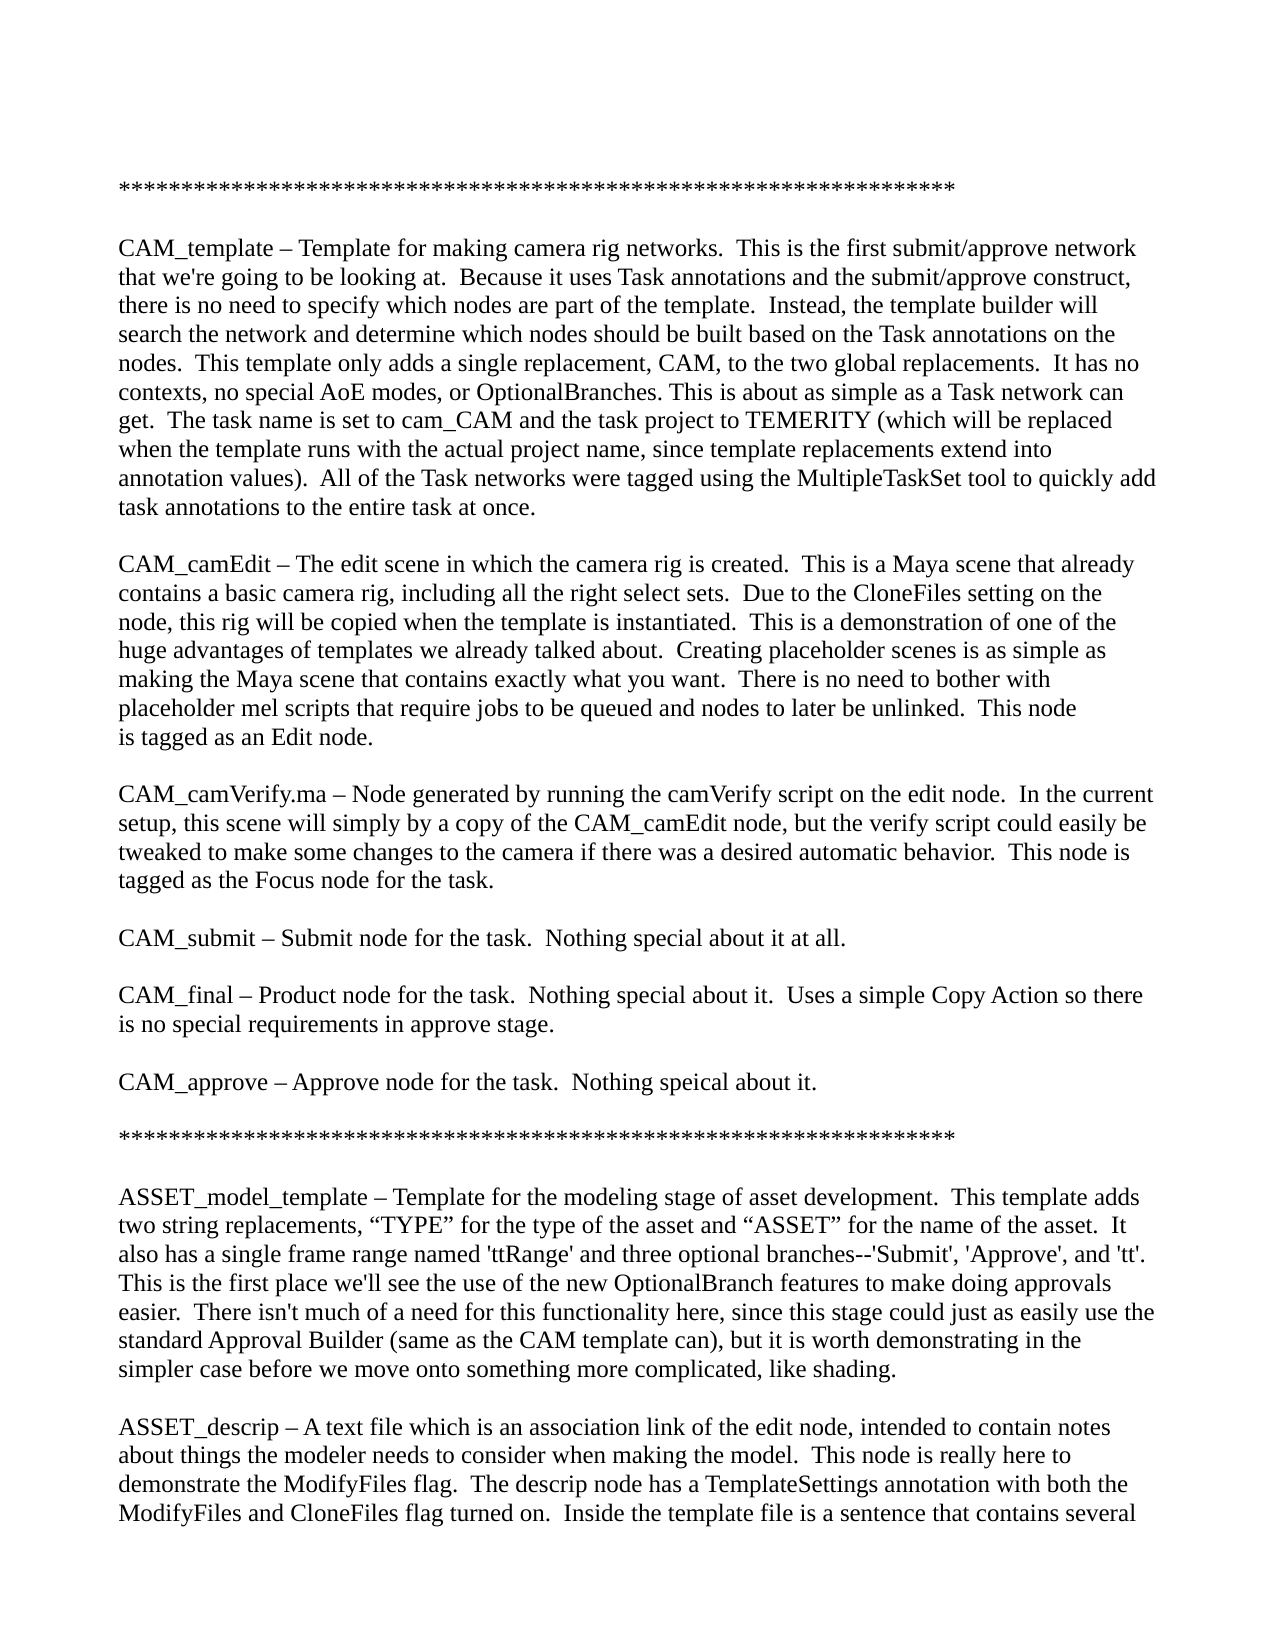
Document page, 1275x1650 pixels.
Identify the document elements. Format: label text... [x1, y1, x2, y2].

text CAM_final – Product node for the task. Nothing special about it. Uses a simple Copy Action so there is no special requirements in approve stage. [118, 981, 1157, 1038]
text is tagged as an Edit node. [118, 722, 1157, 751]
text CAM_template – Template for making camera rig networks. This is the first submit/approve network that we're going to be looking at. Because it uses Task annotations and the submit/approve construct, there is no need to specify which nodes are part of the template. Instead, the template builder will search the network and determine which nodes should be built based on the Task annotations on the nodes. This template only adds a single replacement, CAM, to the two global replacements. It has no contexts, no special AoE modes, or OptionalBranches. This is about as simple as a Task network can get. The task name is set to cam_CAM and the task project to TEMERITY (which will be replaced when the template runs with the actual project name, since template replacements extend into annotation values). All of the Task networks were tagged using the MultipleTaskSet tool to quickly add task annotations to the entire task at once. [118, 233, 1157, 521]
text CAM_camVerify.ma – Node generated by running the camVerify script on the edit node. In the current setup, this scene will simply by a copy of the CAM_camEdit node, but the verify script could easily be tweaked to make some changes to the camera if there was a desired automatic behavior. This node is tagged as the Focus node for the task. [118, 779, 1157, 894]
text ******************************************************************* [118, 1124, 1157, 1153]
text CAM_approve – Approve node for the task. Nothing speical about it. [118, 1067, 1157, 1096]
text CAM_camEdit – The edit scene in which the camera rig is created. This is a Maya scene that already contains a basic camera rig, including all the right select sets. Due to the CloneFiles setting on the node, this rig will be copied when the template is instantiated. This is a demonstration of one of the huge advantages of templates we already talked about. Creating placeholder scenes is as simple as making the Maya scene that contains exactly what you want. There is no need to bother with placeholder mel scripts that require jobs to be queued and nodes to later be unlinked. This node [118, 549, 1157, 722]
text ASSET_model_template – Template for the modeling stage of asset development. This template adds two string replacements, “TYPE” for the type of the asset and “ASSET” for the name of the asset. It also has a single frame range named 'ttRange' and three optional branches--'Submit', 'Approve', and 'tt'. This is the first place we'll see the use of the new OptionalBranch features to make doing approvals easier. There isn't much of a need for this functionality here, since this stage could just as easily use the standard Approval Builder (same as the CAM template can), but it is worth demonstrating in the simpler case before we move onto something more complicated, like shading. [118, 1182, 1157, 1383]
text ******************************************************************* [118, 176, 1157, 204]
text CAM_submit – Submit node for the task. Nothing special about it at all. [118, 923, 1157, 952]
text ASSET_descrip – A text file which is an association link of the edit node, intended to contain notes about things the modeler needs to consider when making the model. This node is really here to demonstrate the ModifyFiles flag. The descrip node has a TemplateSettings annotation with both the ModifyFiles and CloneFiles flag turned on. Inside the template file is a sentence that contains several [118, 1412, 1157, 1527]
